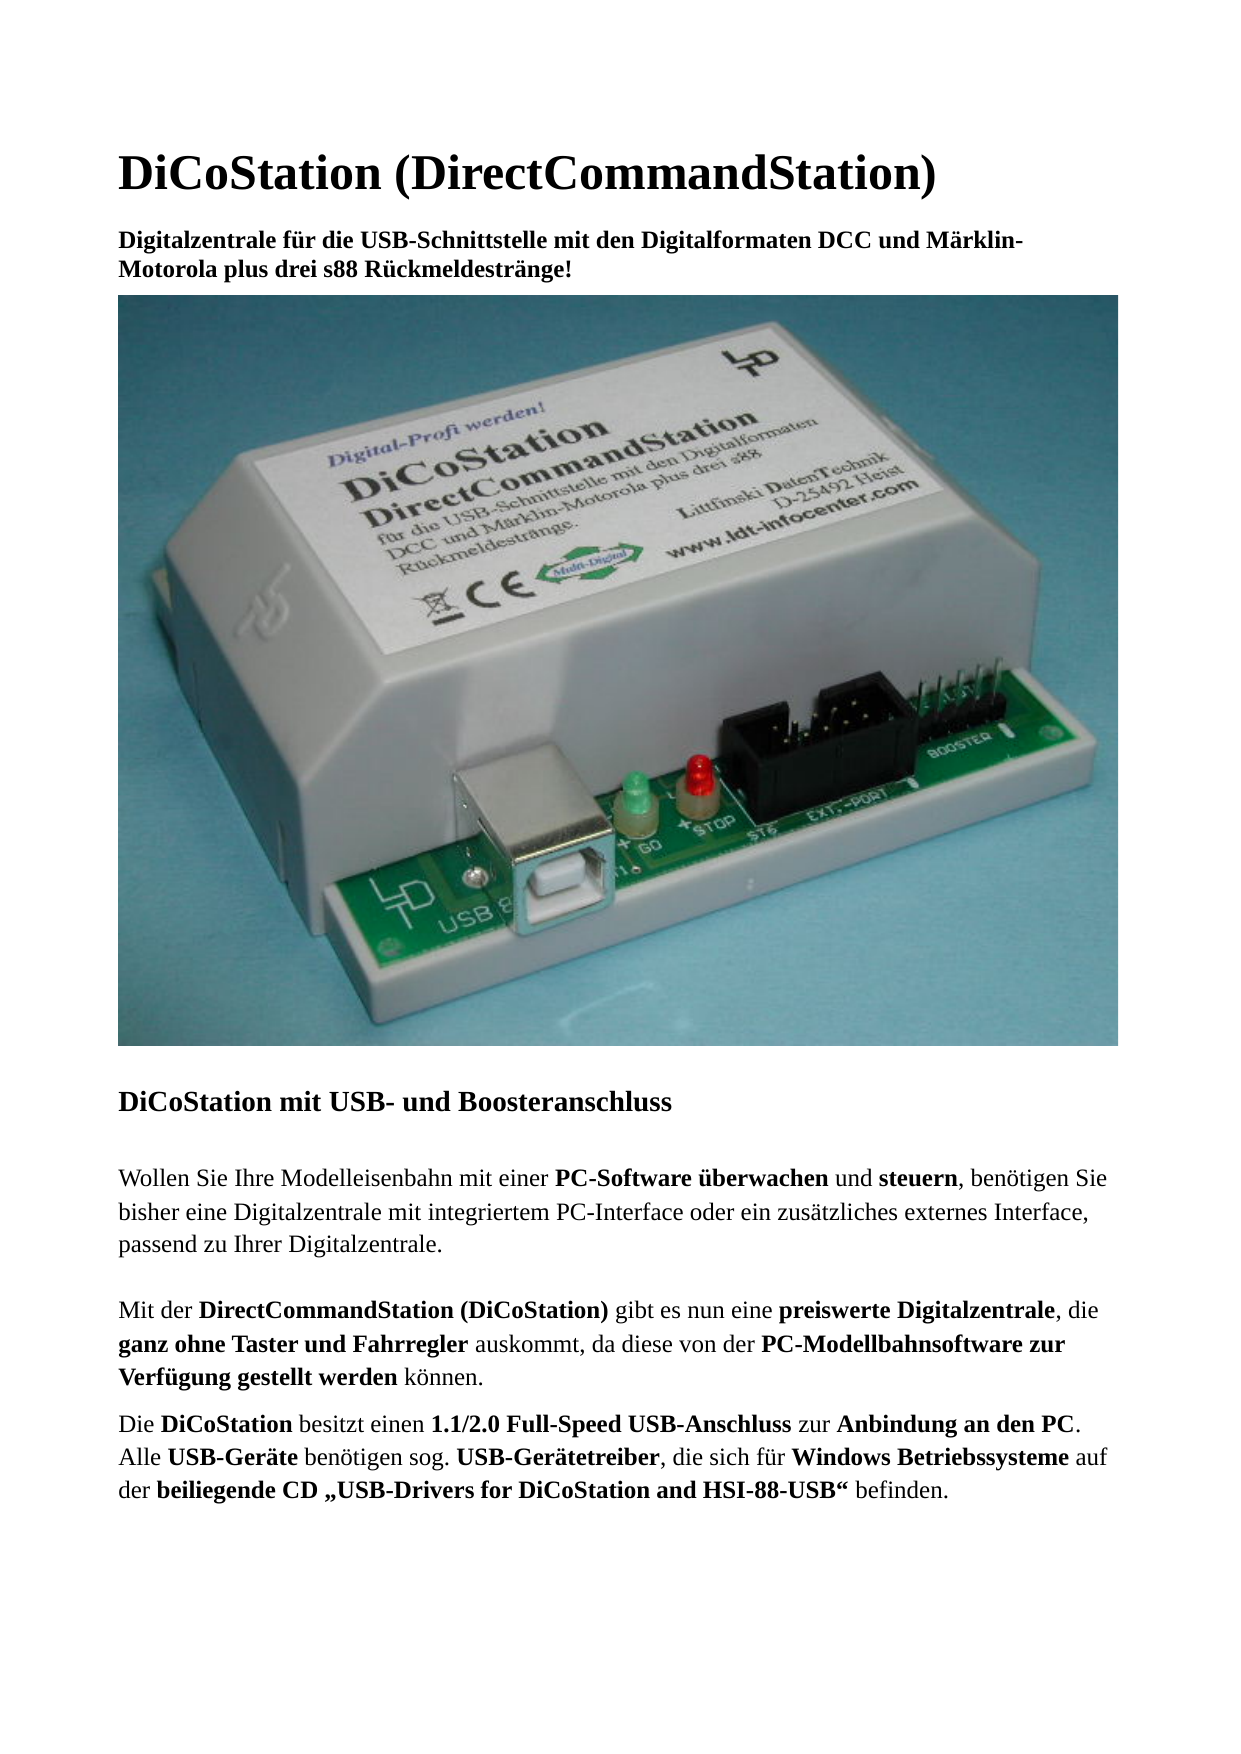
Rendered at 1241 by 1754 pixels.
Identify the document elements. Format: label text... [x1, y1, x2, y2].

text Wollen Sie Ihre Modelleisenbahn mit einer PC-Software überwachen und steuern, benötigen Sie bisher eine Digitalzentrale mit integriertem PC-Interface oder ein zusätzliches externes Interface, passend zu Ihrer Digitalzentrale. Mit der DirectCommandStation (DiCoStation) gibt es nun eine preiswerte Digitalzentrale, die ganz ohne Taster und Fahrregler auskommt, da diese von der PC-Modellbahnsoftware zur Verfügung gestellt werden können. [118, 1131, 1122, 1390]
subtitle DiCoStation mit USB- und Boosteranschluss [118, 1084, 1122, 1118]
subtitle DiCoStation (DirectCommandStation) [118, 143, 1122, 201]
text Die DiCoStation besitzt einen 1.1/2.0 Full-Speed USB-Anschluss zur Anbindung an den PC. Alle USB-Geräte benötigen sog. USB-Gerätetreiber, die sich für Windows Betriebssysteme auf der beiliegende CD „USB-Drivers for DiCoStation and HSI-88-USB“ befinden. [118, 1409, 1122, 1504]
picture [118, 295, 1119, 1046]
subtitle Digitalzentrale für die USB-Schnittstelle mit den Digitalformaten DCC und Märklin-Motorola plus drei s88 Rückmeldestränge! [118, 226, 1122, 283]
